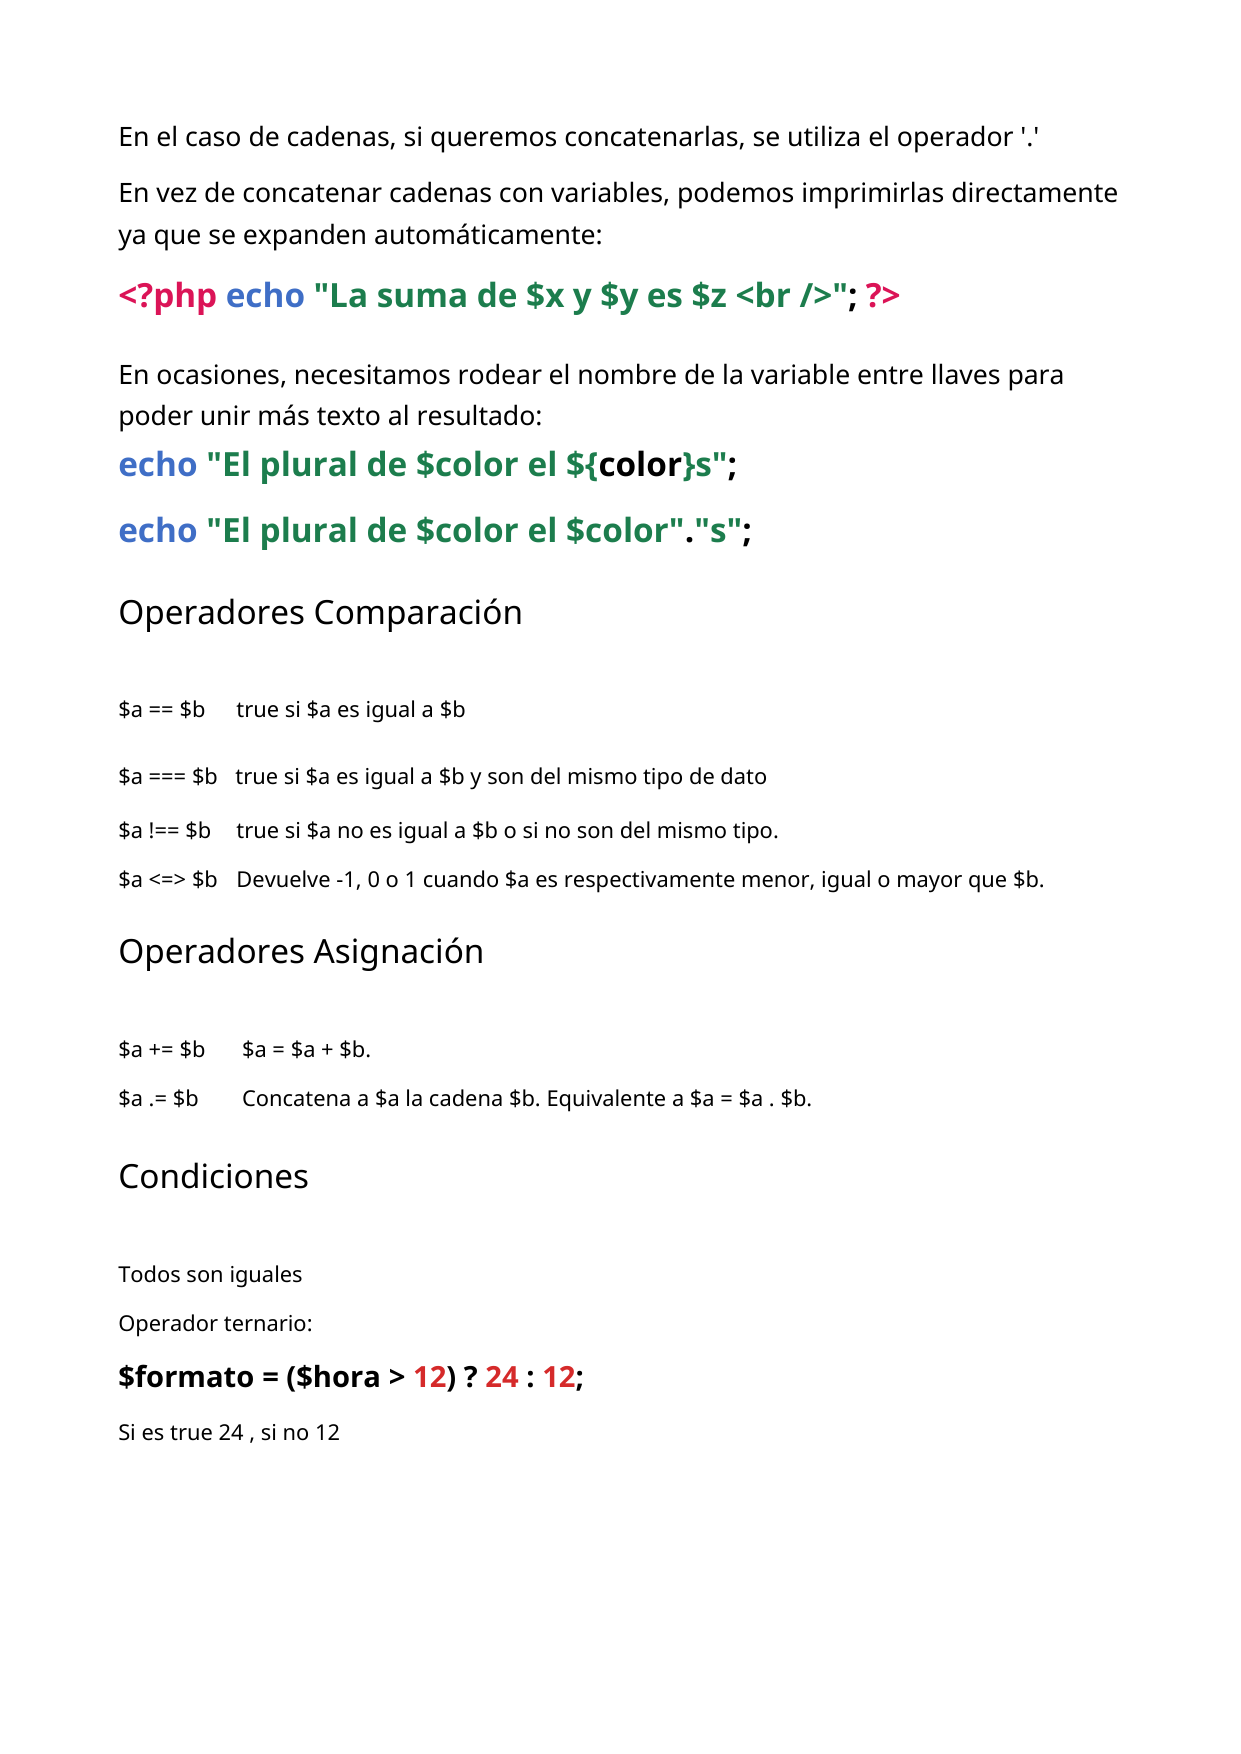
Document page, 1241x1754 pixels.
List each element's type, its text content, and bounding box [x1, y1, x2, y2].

subtitle Condiciones [118, 1152, 1122, 1198]
text Si es true 24 , si no 12 [118, 1417, 1122, 1447]
text <?php echo "La suma de $x y $y es $z <br />"; ?> En ocasiones, necesitamos rodear el nombre de la variable entre llaves para poder unir más texto al resultado: echo "El plural de $color el ${color}s"; [118, 272, 1122, 486]
text $a == $b true si $a es igual a $b [118, 646, 1122, 727]
text $formato = ($hora > 12) ? 24 : 12; [118, 1357, 1122, 1396]
text Todos son iguales [118, 1259, 1122, 1289]
text $a += $b $a = $a + $b. [118, 1034, 1122, 1064]
text $a === $b true si $a es igual a $b y son del mismo tipo de dato [118, 749, 1122, 794]
text $a <=> $b Devuelve -1, 0 o 1 cuando $a es respectivamente menor, igual o mayor que $b. [118, 864, 1122, 894]
text $a !== $b true si $a no es igual a $b o si no son del mismo tipo. [118, 815, 1122, 845]
text $a .= $b Concatena a $a la cadena $b. Equivalente a $a = $a . $b. [118, 1083, 1122, 1113]
text En vez de concatenar cadenas con variables, podemos imprimirlas directamente ya que se expanden automáticamente: [118, 174, 1122, 252]
subtitle Operadores Asignación [118, 927, 1122, 973]
subtitle Operadores Comparación [118, 588, 1122, 634]
text En el caso de cadenas, si queremos concatenarlas, se utiliza el operador '.' [118, 118, 1122, 154]
text echo "El plural de $color el $color"."s"; [118, 507, 1122, 552]
text Operador ternario: [118, 1308, 1122, 1338]
